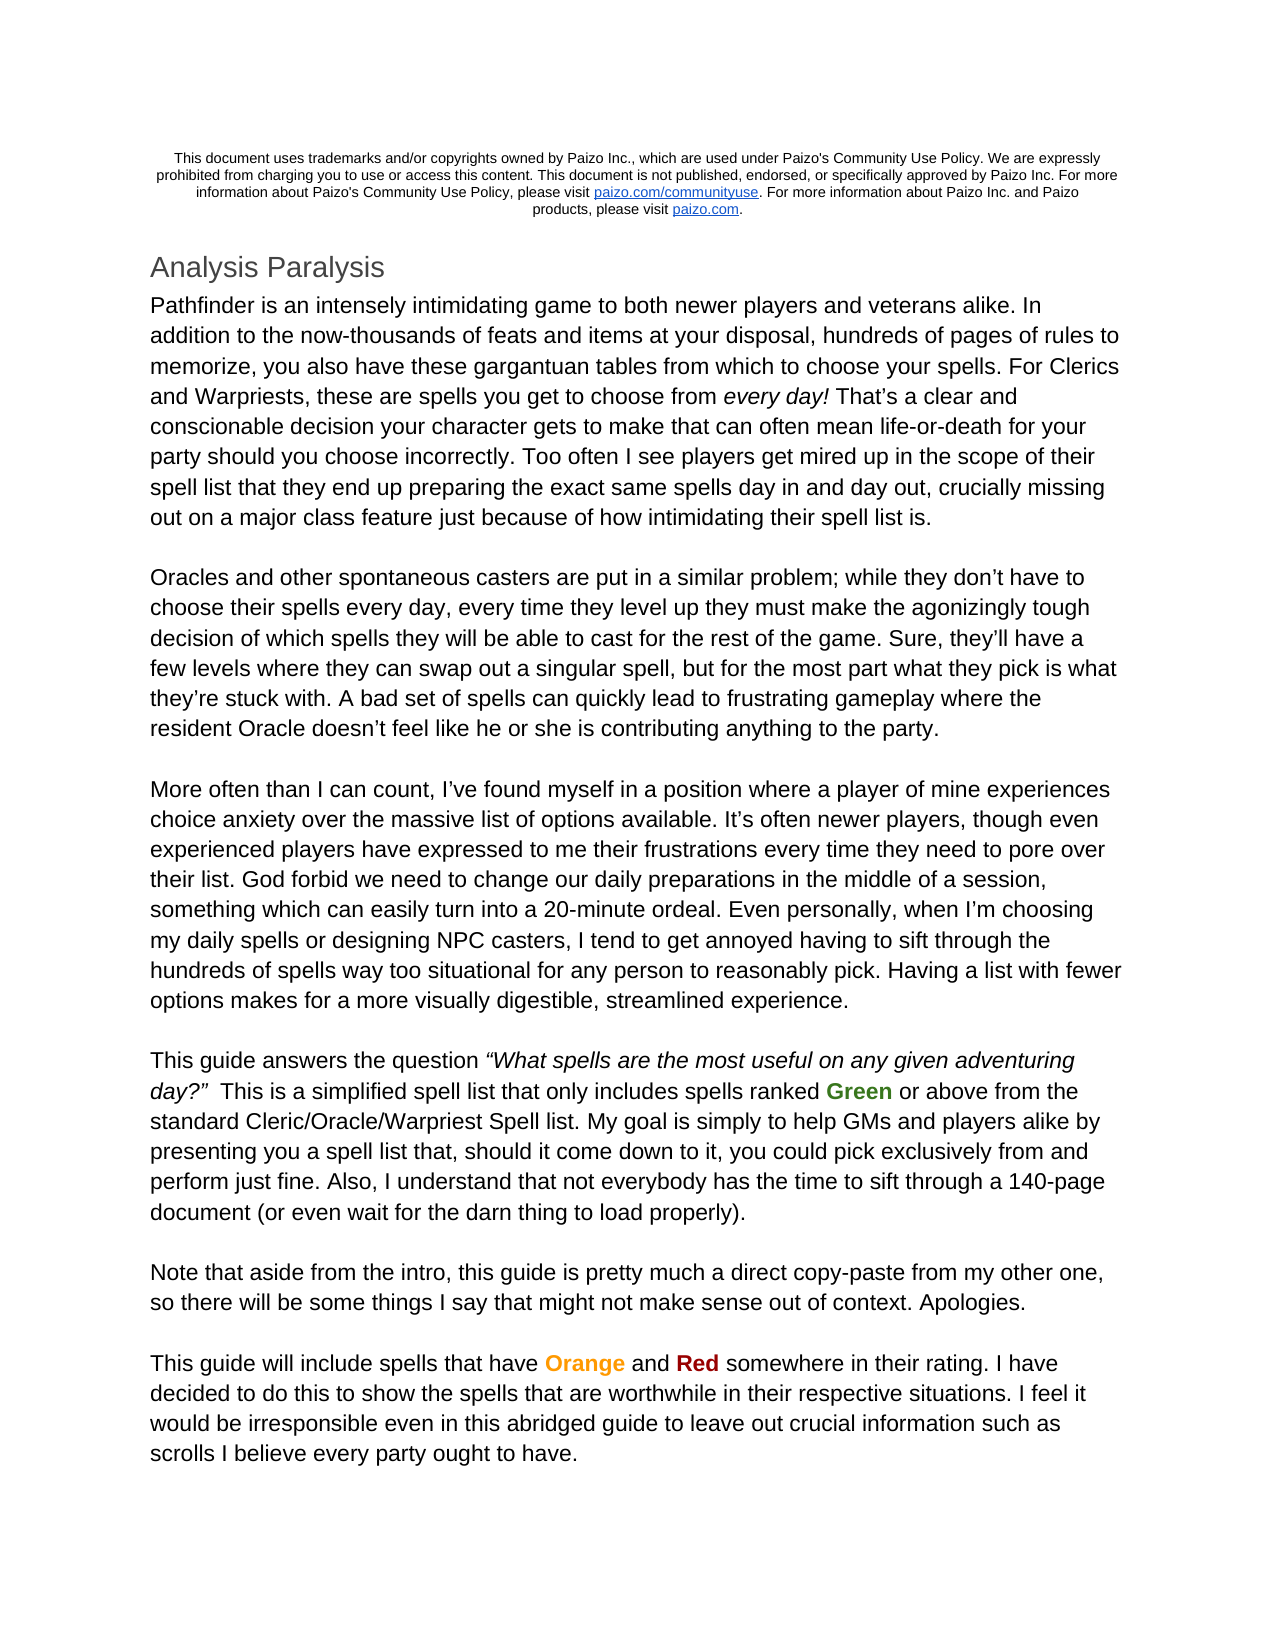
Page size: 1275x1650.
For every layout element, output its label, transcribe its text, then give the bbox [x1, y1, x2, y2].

text Note that aside from the intro, this guide is pretty much a direct copy-paste from my other one, so there will be some things I say that might not make sense out of context. Apologies. [150, 1259, 1125, 1316]
text Oracles and other spontaneous casters are put in a similar problem; while they don’t have to choose their spells every day, every time they level up they must make the agonizingly tough decision of which spells they will be able to cast for the rest of the game. Sure, they’ll have a few levels where they can swap out a singular spell, but for the most part what they pick is what they’re stuck with. A bad set of spells can quickly lead to frustrating gameplay where the resident Oracle doesn’t feel like he or she is contributing anything to the party. [150, 564, 1125, 742]
text More often than I can count, I’ve found myself in a position where a player of mine experiences choice anxiety over the massive list of options available. It’s often newer players, though even experienced players have expressed to me their frustrations every time they need to pore over their list. God forbid we need to change our daily preparations in the middle of a session, something which can easily turn into a 20-minute ordeal. Even personally, when I’m choosing my daily spells or designing NPC casters, I tend to get annoyed having to sift through the hundreds of spells way too situational for any person to reasonably pick. Having a list with fewer options makes for a more visually digestible, streamlined experience. [150, 776, 1125, 1013]
text Pathfinder is an intensely intimidating game to both newer players and veterans alike. In addition to the now-thousands of feats and items at your disposal, hundreds of pages of rules to memorize, you also have these gargantuan tables from which to choose your spells. For Clerics and Warpriests, these are spells you get to choose from every day! That’s a clear and conscionable decision your character gets to make that can often mean life-or-death for your party should you choose incorrectly. Too often I see players get mired up in the scope of their spell list that they end up preparing the exact same spells day in and day out, crucially missing out on a major class feature just because of how intimidating their spell list is. [150, 292, 1125, 530]
subtitle Analysis Paralysis [150, 250, 1125, 284]
subtitle This document uses trademarks and/or copyrights owned by Paizo Inc., which are used under Paizo's Community Use Policy. We are expressly prohibited from charging you to use or access this content. This document is not published, endorsed, or specifically approved by Paizo Inc. For more information about Paizo's Community Use Policy, please visit paizo.com/communityuse. For more information about Paizo Inc. and Paizo products, please visit paizo.com. [150, 150, 1125, 217]
text This guide answers the question “What spells are the most useful on any given adventuring day?” This is a simplified spell list that only includes spells ranked Green or above from the standard Cleric/Oracle/Warpriest Spell list. My goal is simply to help GMs and players alike by presenting you a spell list that, should it come down to it, you could pick exclusively from and perform just fine. Also, I understand that not everybody has the time to sift through a 140-page document (or even wait for the darn thing to load properly). [150, 1047, 1125, 1225]
text This guide will include spells that have Orange and Red somewhere in their rating. I have decided to do this to show the spells that are worthwhile in their respective situations. I feel it would be irresponsible even in this abridged guide to leave out crucial information such as scrolls I believe every party ought to have. [150, 1349, 1125, 1467]
